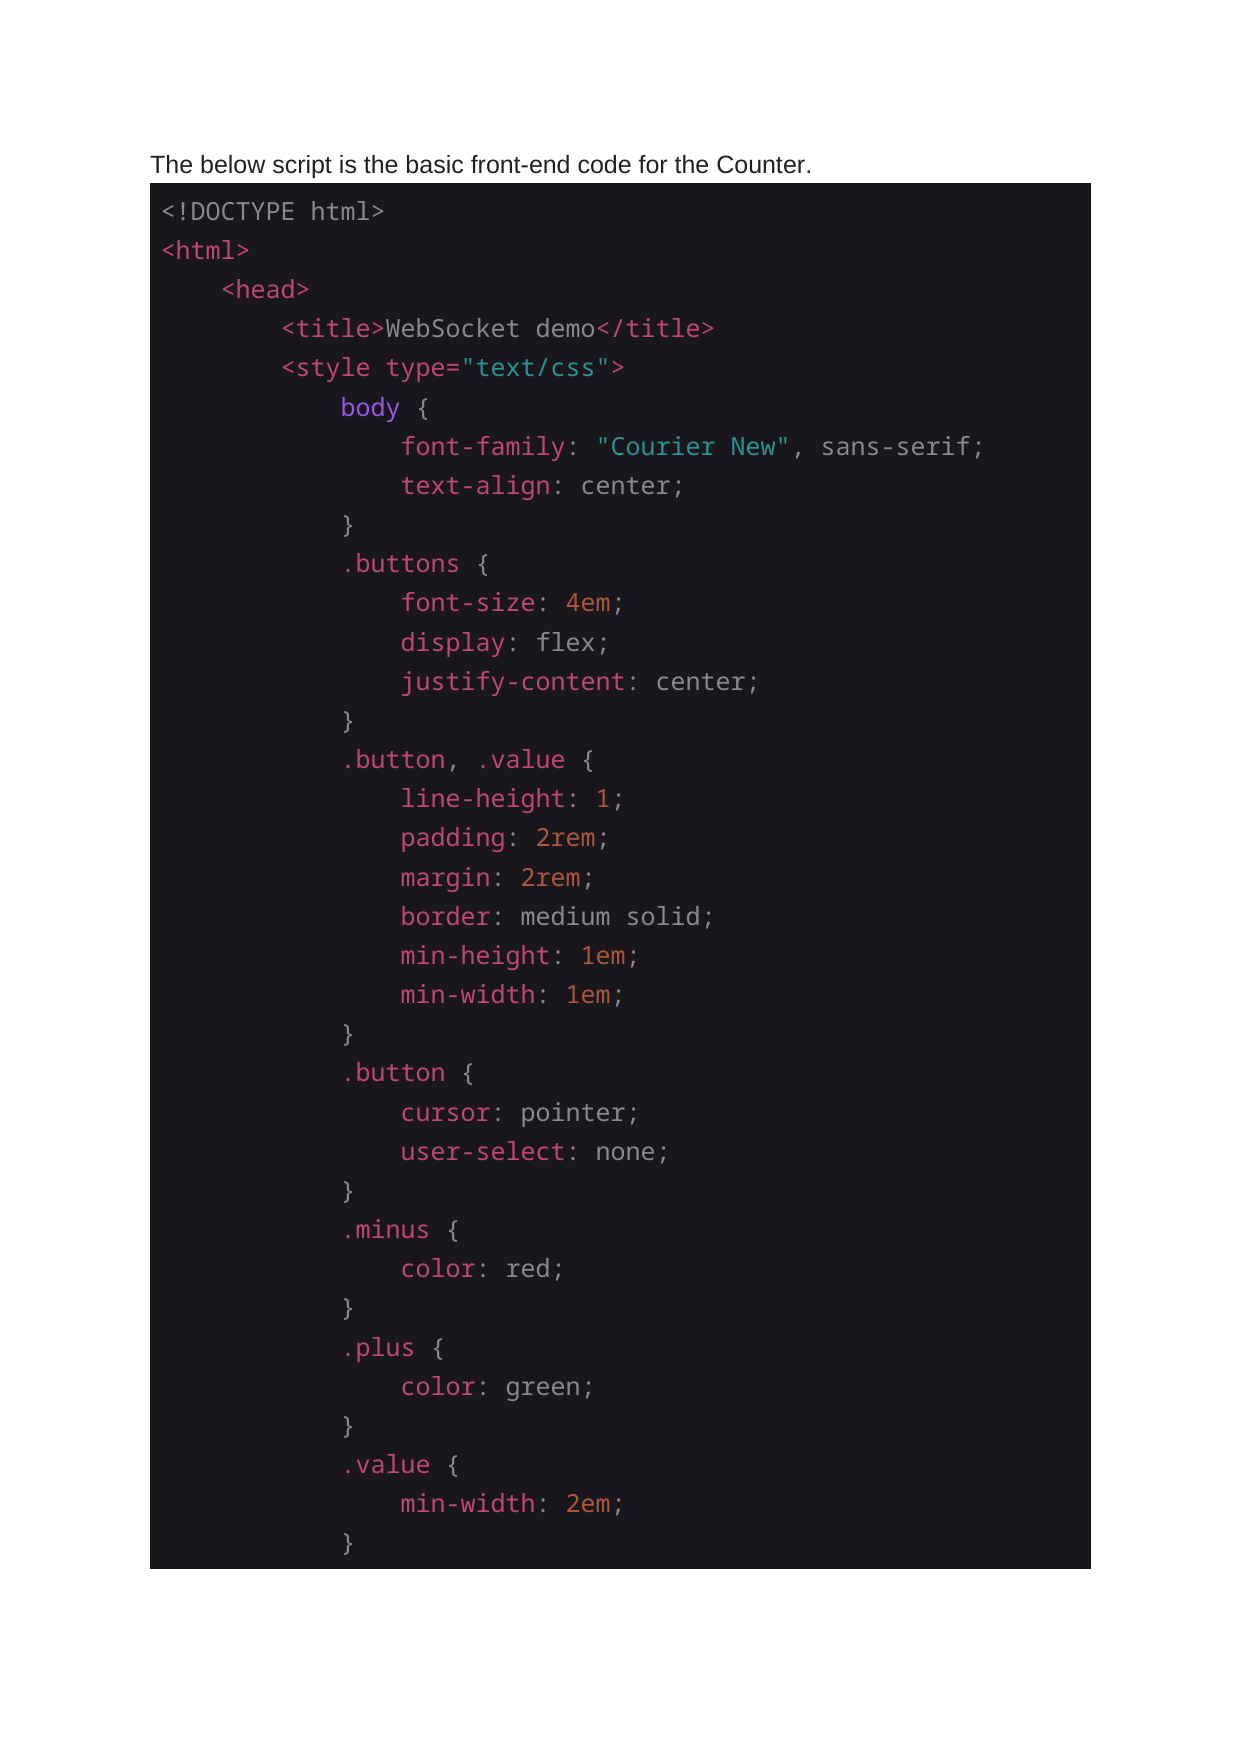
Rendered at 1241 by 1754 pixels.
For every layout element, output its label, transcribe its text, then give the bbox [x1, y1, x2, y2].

table_header <!DOCTYPE html> <html> <head> <title>WebSocket demo</title> <style type="text/css"> body { font-family: "Courier New", sans-serif; text-align: center; } .buttons { font-size: 4em; display: flex; justify-content: center; } .button, .value { line-height: 1; padding: 2rem; margin: 2rem; border: medium solid; min-height: 1em; min-width: 1em; } .button { cursor: pointer; user-select: none; } .minus { color: red; } .plus { color: green; } .value { min-width: 2em; } [150, 183, 1091, 1569]
text The below script is the basic front-end code for the Counter. [150, 150, 1090, 179]
